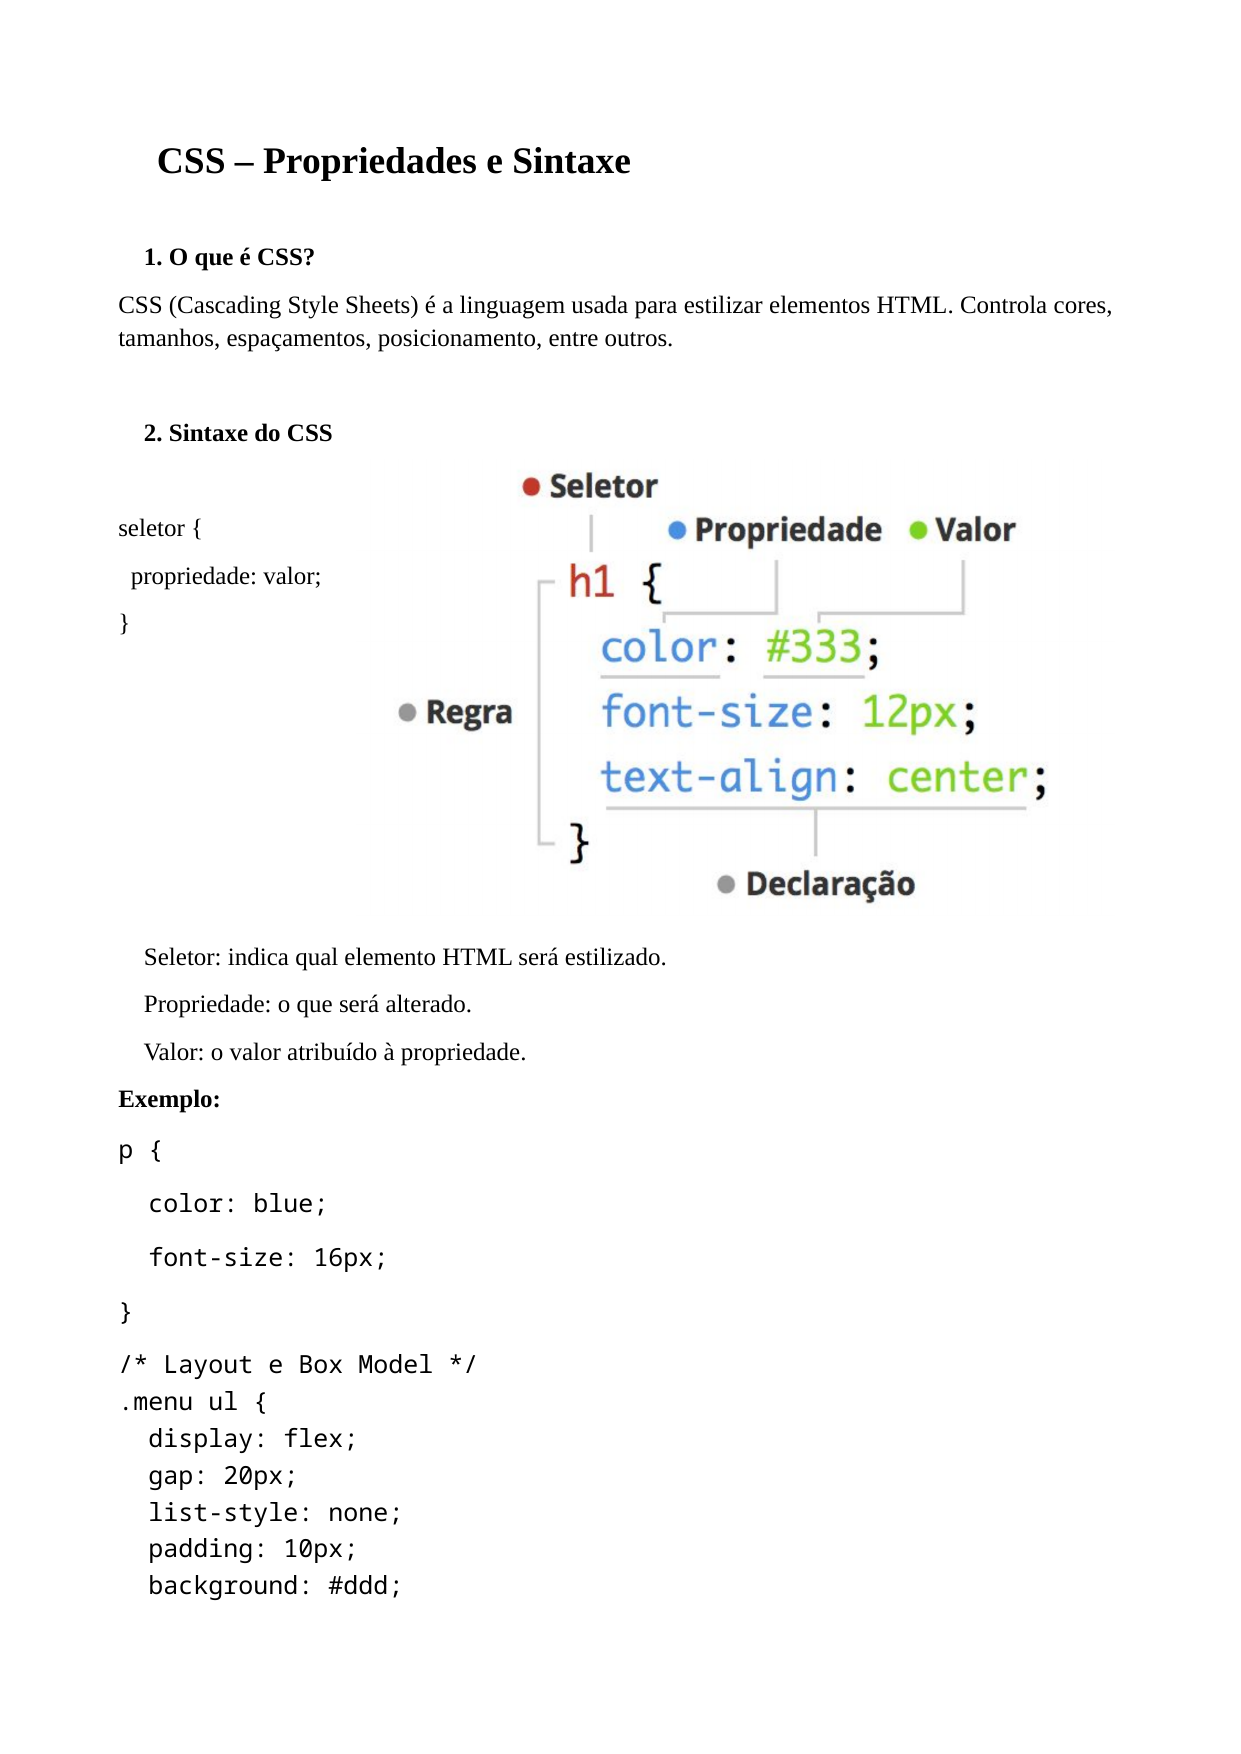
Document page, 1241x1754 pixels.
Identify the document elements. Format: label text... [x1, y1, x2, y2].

text CSS (Cascading Style Sheets) é a linguagem usada para estilizar elementos HTML. Controla cores, tamanhos, espaçamentos, posicionamento, entre outros. [118, 290, 1122, 352]
text color: blue; [118, 1186, 1122, 1220]
text 🧱 2. Sintaxe do CSS [118, 418, 1122, 447]
text padding: 10px; [118, 1531, 1122, 1565]
text .menu ul { [118, 1384, 1122, 1418]
text } [118, 1293, 1122, 1327]
text seletor { [118, 513, 356, 542]
text gap: 20px; [118, 1457, 1122, 1491]
text [1116, 608, 1122, 637]
text /* Layout e Box Model */ [118, 1347, 1122, 1381]
picture [356, 459, 1116, 916]
text p { [118, 1132, 1122, 1166]
subtitle 🎨 CSS – Propriedades e Sintaxe [118, 139, 1122, 182]
text propriedade: valor; [118, 561, 356, 589]
text 🔹 Seletor: indica qual elemento HTML será estilizado. [118, 942, 1122, 970]
text font-size: 16px; [118, 1239, 1122, 1274]
text 🔹 Propriedade: o que será alterado. [118, 989, 1122, 1018]
text list-style: none; [118, 1494, 1122, 1528]
text } [118, 608, 356, 637]
text display: flex; [118, 1421, 1122, 1455]
text Exemplo: [118, 1084, 1122, 1113]
text 📌 1. O que é CSS? [118, 242, 1122, 271]
text background: #ddd; [118, 1568, 1122, 1602]
text 🔹 Valor: o valor atribuído à propriedade. [118, 1037, 1122, 1066]
